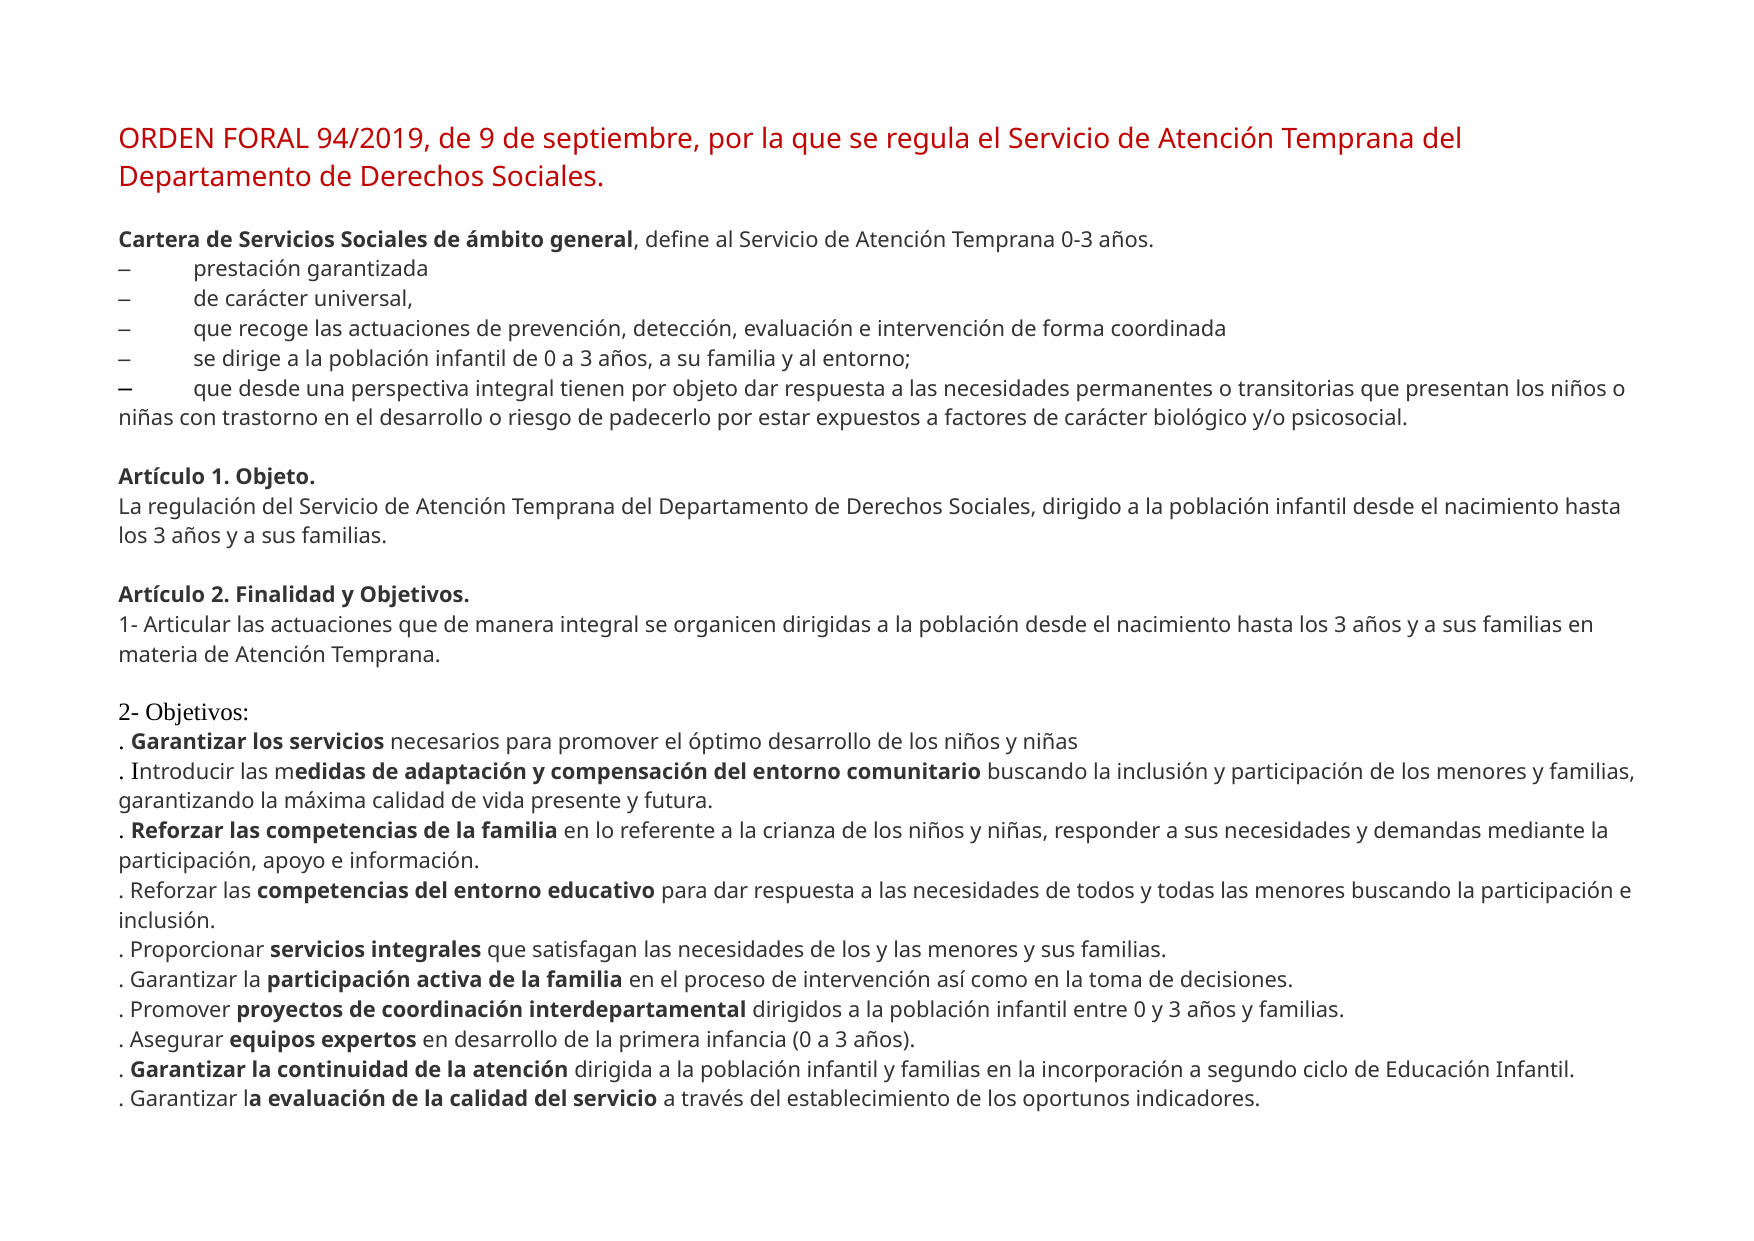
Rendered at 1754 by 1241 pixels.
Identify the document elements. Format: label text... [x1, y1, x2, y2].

text Artículo 2. Finalidad y Objetivos. [118, 579, 1636, 609]
list prestación garantizada [118, 253, 1636, 283]
list que desde una perspectiva integral tienen por objeto dar respuesta a las necesidades permanentes o transitorias que presentan los niños o niñas con trastorno en el desarrollo o riesgo de padecerlo por estar expuestos a factores de carácter biológico y/o psicosocial. [118, 372, 1636, 432]
list se dirige a la población infantil de 0 a 3 años, a su familia y al entorno; [118, 343, 1636, 372]
text . Reforzar las competencias de la familia en lo referente a la crianza de los niños y niñas, responder a sus necesidades y demandas mediante la participación, apoyo e información. [118, 815, 1636, 875]
text Cartera de Servicios Sociales de ámbito general, define al Servicio de Atención Temprana 0-3 años. [118, 223, 1636, 253]
list que recoge las actuaciones de prevención, detección, evaluación e intervención de forma coordinada [118, 313, 1636, 343]
text . Promover proyectos de coordinación interdepartamental dirigidos a la población infantil entre 0 y 3 años y familias. [118, 994, 1636, 1024]
text . Asegurar equipos expertos en desarrollo de la primera infancia (0 a 3 años). [118, 1024, 1636, 1053]
text ORDEN FORAL 94/2019, de 9 de septiembre, por la que se regula el Servicio de Atención Temprana del Departamento de Derechos Sociales. [118, 118, 1636, 195]
text . Garantizar la participación activa de la familia en el proceso de intervención así como en la toma de decisiones. [118, 964, 1636, 994]
text . Proporcionar servicios integrales que satisfagan las necesidades de los y las menores y sus familias. [118, 934, 1636, 964]
text 2- Objetivos: [118, 697, 1636, 726]
text 1- Articular las actuaciones que de manera integral se organicen dirigidas a la población desde el nacimiento hasta los 3 años y a sus familias en materia de Atención Temprana. [118, 609, 1636, 668]
text . Garantizar los servicios necesarios para promover el óptimo desarrollo de los niños y niñas [118, 726, 1636, 756]
text Artículo 1. Objeto. [118, 461, 1636, 491]
text . Garantizar la continuidad de la atención dirigida a la población infantil y familias en la incorporación a segundo ciclo de Educación Infantil. [118, 1053, 1636, 1083]
text . Garantizar la evaluación de la calidad del servicio a través del establecimiento de los oportunos indicadores. [118, 1083, 1636, 1113]
text La regulación del Servicio de Atención Temprana del Departamento de Derechos Sociales, dirigido a la población infantil desde el nacimiento hasta los 3 años y a sus familias. [118, 491, 1636, 550]
text . Introducir las medidas de adaptación y compensación del entorno comunitario buscando la inclusión y participación de los menores y familias, garantizando la máxima calidad de vida presente y futura. [118, 756, 1636, 815]
list de carácter universal, [118, 283, 1636, 313]
text . Reforzar las competencias del entorno educativo para dar respuesta a las necesidades de todos y todas las menores buscando la participación e inclusión. [118, 875, 1636, 934]
